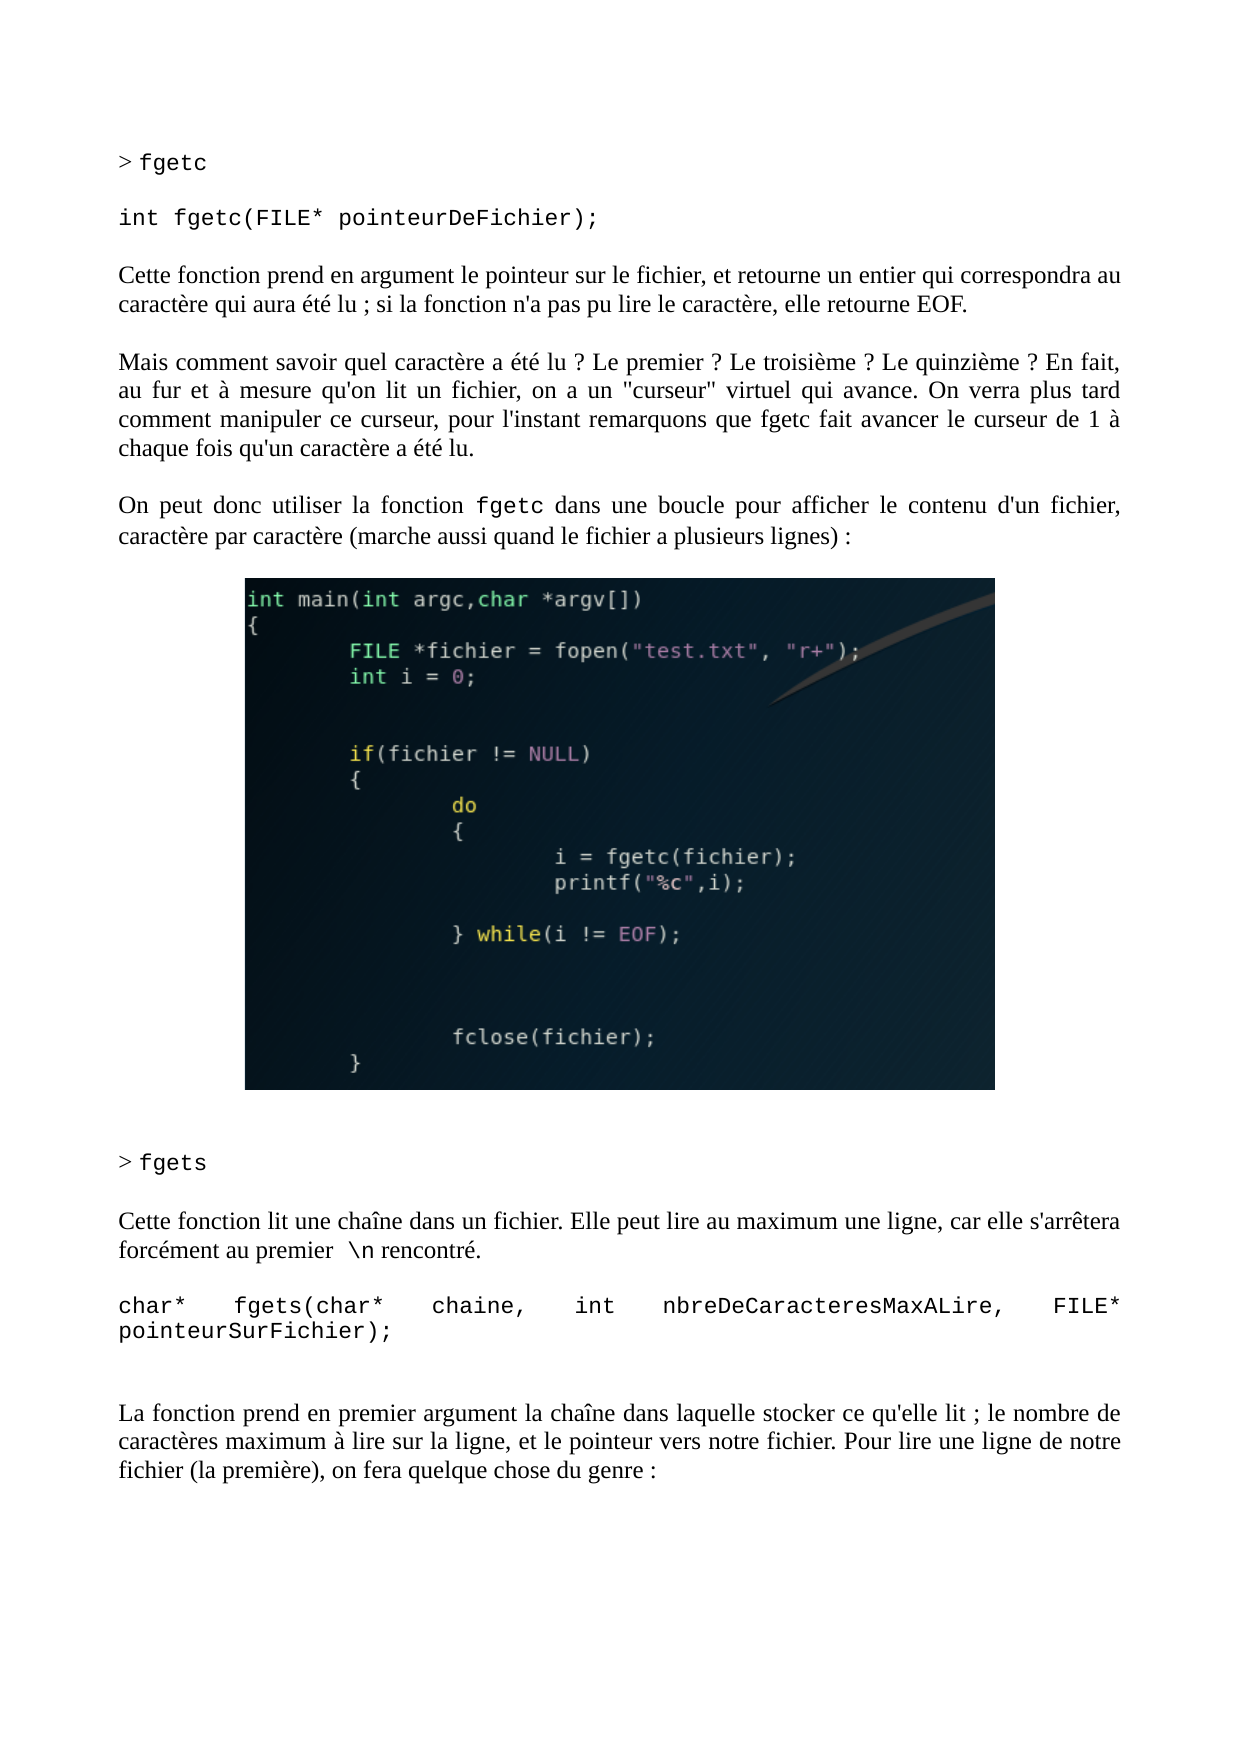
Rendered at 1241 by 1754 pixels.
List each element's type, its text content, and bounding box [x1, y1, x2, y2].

text > fgets [118, 1147, 1122, 1177]
text int fgetc(FILE* pointeurDeFichier); [118, 206, 1122, 232]
text On peut donc utiliser la fonction fgetc dans une boucle pour afficher le contenu d'un fichier, caractère par caractère (marche aussi quand le fichier a plusieurs lignes) : [118, 491, 1122, 549]
text > fgetc [118, 147, 1122, 177]
text char* fgets(char* chaine, int nbreDeCaracteresMaxALire, FILE* pointeurSurFichier); [118, 1294, 1122, 1346]
text La fonction prend en premier argument la chaîne dans laquelle stocker ce qu'elle lit ; le nombre de caractères maximum à lire sur la ligne, et le pointeur vers notre fichier. Pour lire une ligne de notre fichier (la première), on fera quelque chose du genre : [118, 1398, 1122, 1484]
text Mais comment savoir quel caractère a été lu ? Le premier ? Le troisième ? Le quinzième ? En fait, au fur et à mesure qu'on lit un fichier, on a un "curseur" virtuel qui avance. On verra plus tard comment manipuler ce curseur, pour l'instant remarquons que fgetc fait avancer le curseur de 1 à chaque fois qu'un caractère a été lu. [118, 347, 1122, 462]
text Cette fonction prend en argument le pointeur sur le fichier, et retourne un entier qui correspondra au caractère qui aura été lu ; si la fonction n'a pas pu lire le caractère, elle retourne EOF. [118, 261, 1122, 318]
text Cette fonction lit une chaîne dans un fichier. Elle peut lire au maximum une ligne, car elle s'arrêtera forcément au premier \n rencontré. [118, 1206, 1122, 1265]
